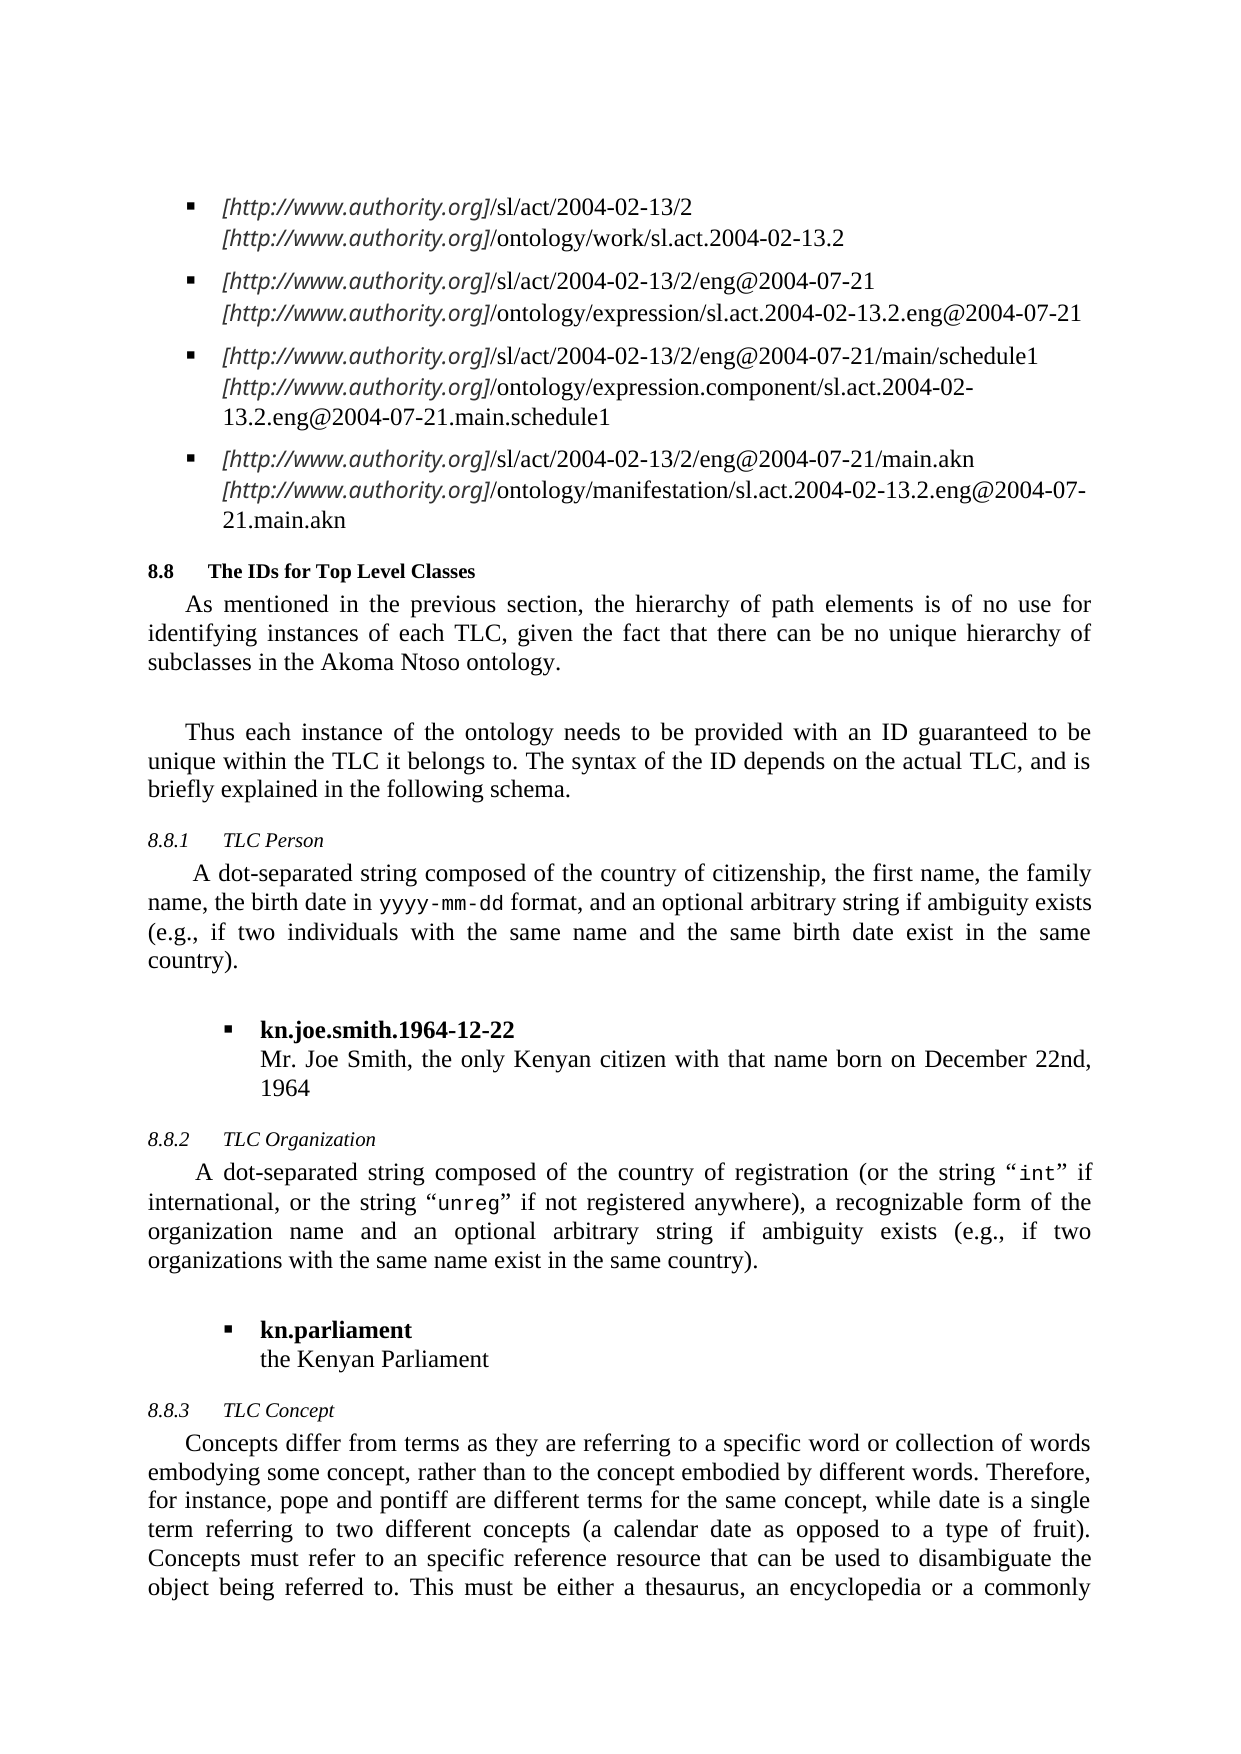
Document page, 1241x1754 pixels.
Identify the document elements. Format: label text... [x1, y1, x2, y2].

text A dot-separated string composed of the country of registration (or the string “int” if international, or the string “unreg” if not registered anywhere), a recognizable form of the organization name and an optional arbitrary string if ambiguity exists (e.g., if two organizations with the same name exist in the same country). [148, 1157, 1092, 1274]
text Concepts differ from terms as they are referring to a specific word or collection of words embodying some concept, rather than to the concept embodied by different words. Therefore, for instance, pope and pontiff are different terms for the same concept, while date is a single term referring to two different concepts (a calendar date as opposed to a type of fruit). Concepts must refer to an specific reference resource that can be used to disambiguate the object being referred to. This must be either a thesaurus, an encyclopedia or a commonly [148, 1428, 1092, 1600]
list [http://www.authority.org]/sl/act/2004-02-13/2/eng@2004-07-21/main/schedule1 [http://www.authority.org]/ontology/expression.component/sl.act.2004-02-13.2.eng@2004-07-21.main.schedule1 [185, 340, 1092, 431]
list kn.joe.smith.1964-12-22 Mr. Joe Smith, the only Kenyan citizen with that name born on December 22nd, 1964 [222, 1016, 1092, 1102]
subtitle TLC Person [148, 828, 1092, 852]
text Thus each instance of the ontology needs to be provided with an ID guaranteed to be unique within the TLC it belongs to. The syntax of the ID depends on the actual TLC, and is briefly explained in the following schema. [148, 717, 1092, 803]
text A dot-separated string composed of the country of citizenship, the first name, the family name, the birth date in yyyy-mm-dd format, and an optional arbitrary string if ambiguity exists (e.g., if two individuals with the same name and the same birth date exist in the same country). [148, 858, 1092, 974]
list [http://www.authority.org]/sl/act/2004-02-13/2/eng@2004-07-21 [http://www.authority.org]/ontology/expression/sl.act.2004-02-13.2.eng@2004-07-21 [185, 265, 1092, 328]
text As mentioned in the previous section, the hierarchy of path elements is of no use for identifying instances of each TLC, given the fact that there can be no unique hierarchy of subclasses in the Akoma Ntoso ontology. [148, 589, 1092, 676]
list kn.parliament the Kenyan Parliament [222, 1315, 1092, 1373]
list [http://www.authority.org]/sl/act/2004-02-13/2/eng@2004-07-21/main.akn [http://www.authority.org]/ontology/manifestation/sl.act.2004-02-13.2.eng@2004-07-21.main.akn [185, 443, 1092, 534]
list [http://www.authority.org]/sl/act/2004-02-13/2 [http://www.authority.org]/ontology/work/sl.act.2004-02-13.2 [185, 191, 1092, 253]
subtitle The IDs for Top Level Classes [148, 559, 1092, 583]
subtitle TLC Concept [148, 1398, 1092, 1422]
subtitle TLC Organization [148, 1127, 1092, 1151]
